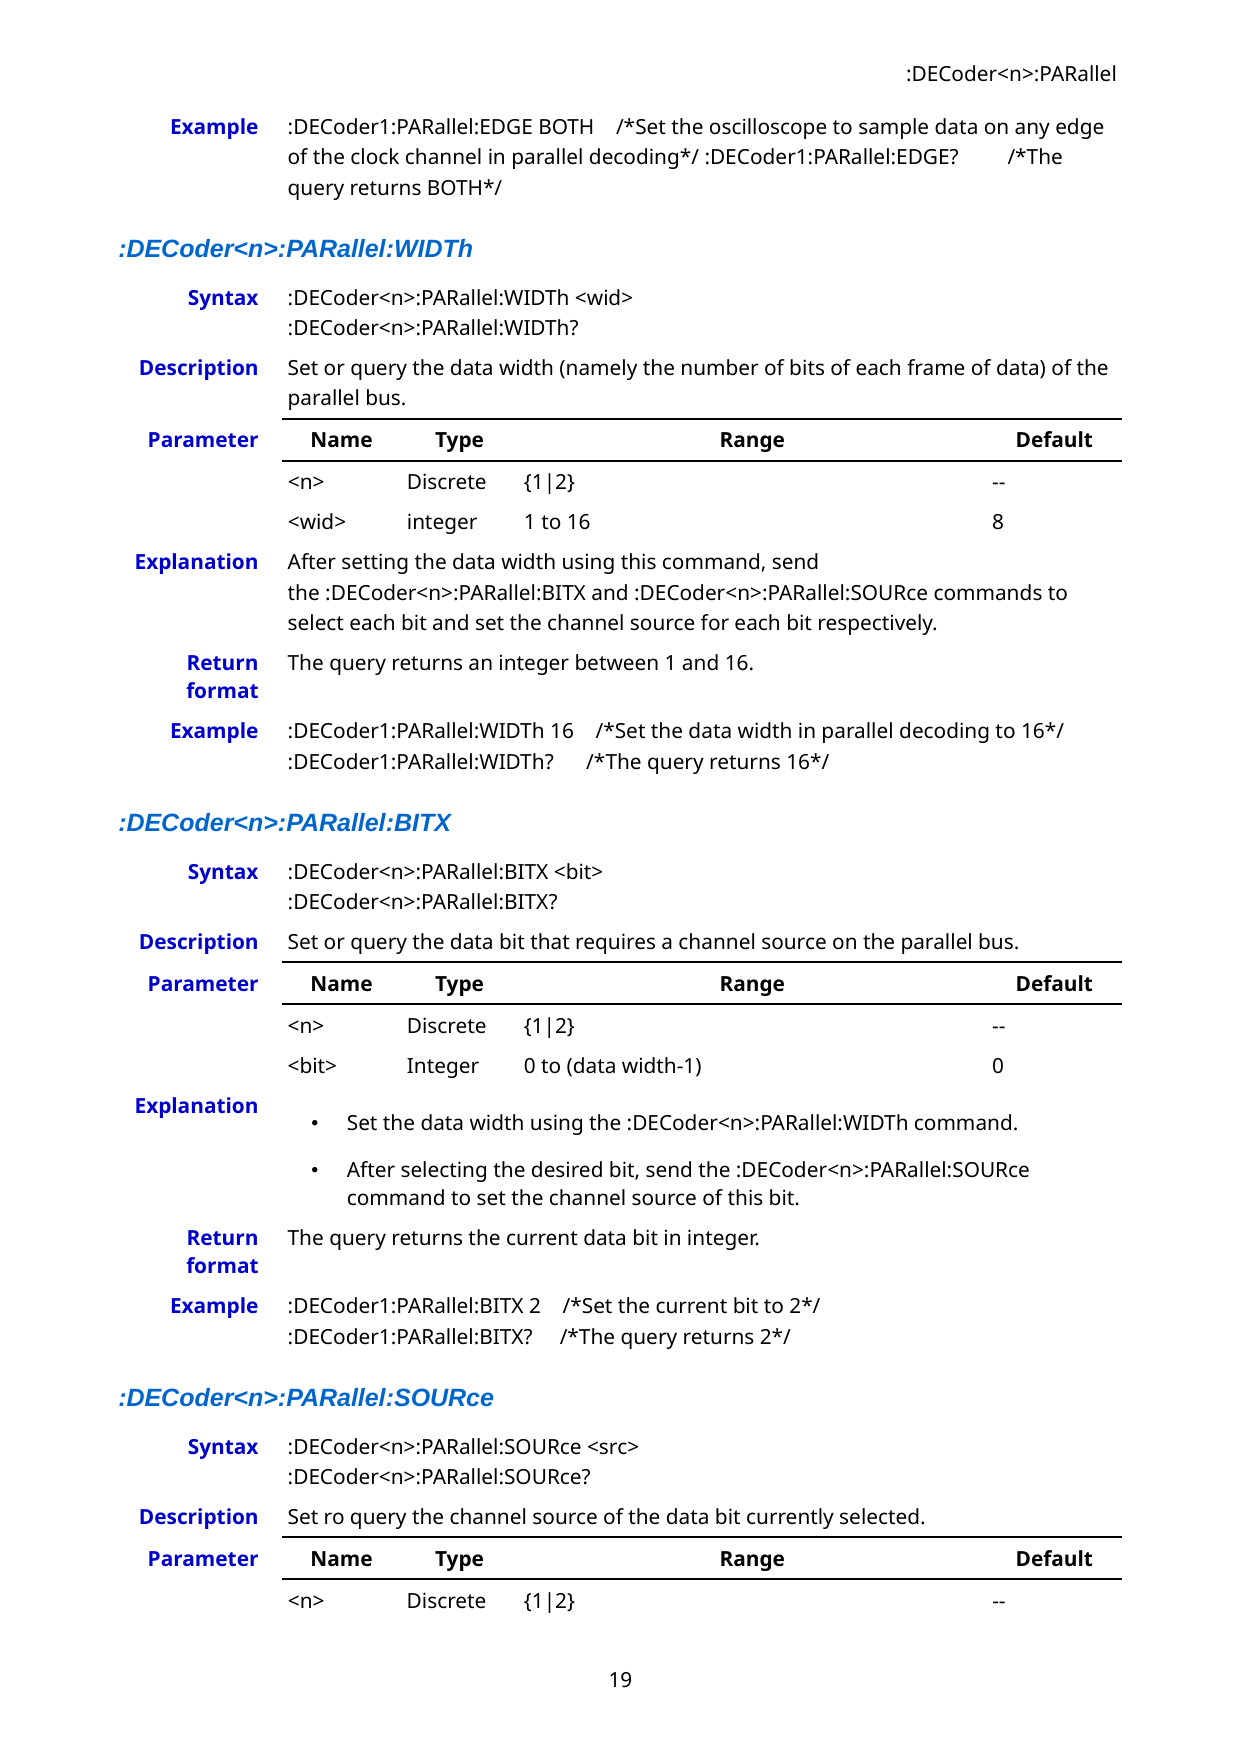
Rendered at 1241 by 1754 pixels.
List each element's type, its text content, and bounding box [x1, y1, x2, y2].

table_cell [118, 1003, 282, 1045]
table_cell :DECoder1:PARallel:WIDTh 16 /*Set the data width in parallel decoding to 16*/ :DECoder1:PARallel:WIDTh? /*The query returns 16*/ [282, 711, 1122, 781]
subtitle :DECoder<n>:PARallel:BITX [118, 807, 1122, 836]
table_cell The query returns the current data bit in integer. [282, 1217, 1122, 1286]
table_cell Example [118, 106, 282, 207]
table_cell 0 [986, 1045, 1122, 1085]
table_cell Parameter [118, 418, 282, 460]
table_cell Integer [401, 1045, 518, 1085]
table_cell Name [282, 420, 401, 460]
table_cell Range [518, 420, 986, 460]
table_cell Explanation [118, 1085, 282, 1217]
table_cell Type [401, 420, 518, 460]
table_header :DECoder<n>:PARallel:SOURce <src> :DECoder<n>:PARallel:SOURce? [282, 1426, 1122, 1496]
table_cell -- [986, 1580, 1122, 1620]
subtitle :DECoder<n>:PARallel:SOURce [118, 1382, 1122, 1411]
table_cell Set the data width using the :DECoder<n>:PARallel:WIDTh command. After selecting the desired bit, send the :DECoder<n>:PARallel:SOURce command to set the channel source of this bit. [282, 1085, 1122, 1217]
table_cell After setting the data width using this command, send the :DECoder<n>:PARallel:BITX and :DECoder<n>:PARallel:SOURce commands to select each bit and set the channel source for each bit respectively. [282, 542, 1122, 642]
table_header :DECoder<n>:PARallel:BITX <bit> :DECoder<n>:PARallel:BITX? [282, 851, 1122, 921]
table_cell -- [986, 1005, 1122, 1045]
table_cell [118, 460, 282, 502]
table_cell :DECoder1:PARallel:EDGE BOTH /*Set the oscilloscope to sample data on any edge of the clock channel in parallel decoding*/ :DECoder1:PARallel:EDGE? /*The query returns BOTH*/ [282, 106, 1122, 207]
table_cell Example [118, 1286, 282, 1356]
table_header Syntax [118, 277, 282, 347]
table_cell Set ro query the channel source of the data bit currently selected. [282, 1496, 1122, 1536]
table_cell <bit> [282, 1045, 401, 1085]
table_cell -- [986, 462, 1122, 502]
table_cell Return format [118, 1217, 282, 1286]
table_cell {1|2} [518, 1580, 986, 1620]
table_cell 8 [986, 502, 1122, 542]
table_cell {1|2} [518, 462, 986, 502]
table_header :DECoder<n>:PARallel:WIDTh <wid> :DECoder<n>:PARallel:WIDTh? [282, 277, 1122, 347]
table_cell Set or query the data width (namely the number of bits of each frame of data) of the parallel bus. [282, 348, 1122, 418]
table_cell <n> [282, 1580, 401, 1620]
table_cell Default [986, 420, 1122, 460]
table_cell Discrete [401, 1005, 518, 1045]
table_cell 1 to 16 [518, 502, 986, 542]
table_cell <n> [282, 1005, 401, 1045]
table_cell Set or query the data bit that requires a channel source on the parallel bus. [282, 921, 1122, 961]
table_cell Description [118, 921, 282, 961]
table_cell Default [986, 1538, 1122, 1578]
table_cell Description [118, 1496, 282, 1536]
table_cell Explanation [118, 542, 282, 642]
table_cell Range [518, 963, 986, 1003]
table_cell :DECoder1:PARallel:BITX 2 /*Set the current bit to 2*/ :DECoder1:PARallel:BITX? /*The query returns 2*/ [282, 1286, 1122, 1356]
table_cell Default [986, 963, 1122, 1003]
table_cell Return format [118, 642, 282, 711]
table_cell Discrete [401, 1580, 518, 1620]
table_cell Range [518, 1538, 986, 1578]
table_cell 0 to (data width-1) [518, 1045, 986, 1085]
table_cell [118, 502, 282, 542]
table_cell [118, 1045, 282, 1085]
table_cell Parameter [118, 1536, 282, 1578]
table_header Syntax [118, 851, 282, 921]
table_cell Name [282, 1538, 401, 1578]
table_cell <wid> [282, 502, 401, 542]
table_cell {1|2} [518, 1005, 986, 1045]
table_cell Type [401, 1538, 518, 1578]
table_cell integer [401, 502, 518, 542]
table_cell [118, 1578, 282, 1620]
subtitle :DECoder<n>:PARallel:WIDTh [118, 233, 1122, 262]
table_cell Type [401, 963, 518, 1003]
table_cell Discrete [401, 462, 518, 502]
table_cell Parameter [118, 961, 282, 1003]
table_cell Description [118, 348, 282, 418]
table_cell Example [118, 711, 282, 781]
table_cell <n> [282, 462, 401, 502]
table_cell The query returns an integer between 1 and 16. [282, 642, 1122, 711]
table_cell Name [282, 963, 401, 1003]
table_header Syntax [118, 1426, 282, 1496]
